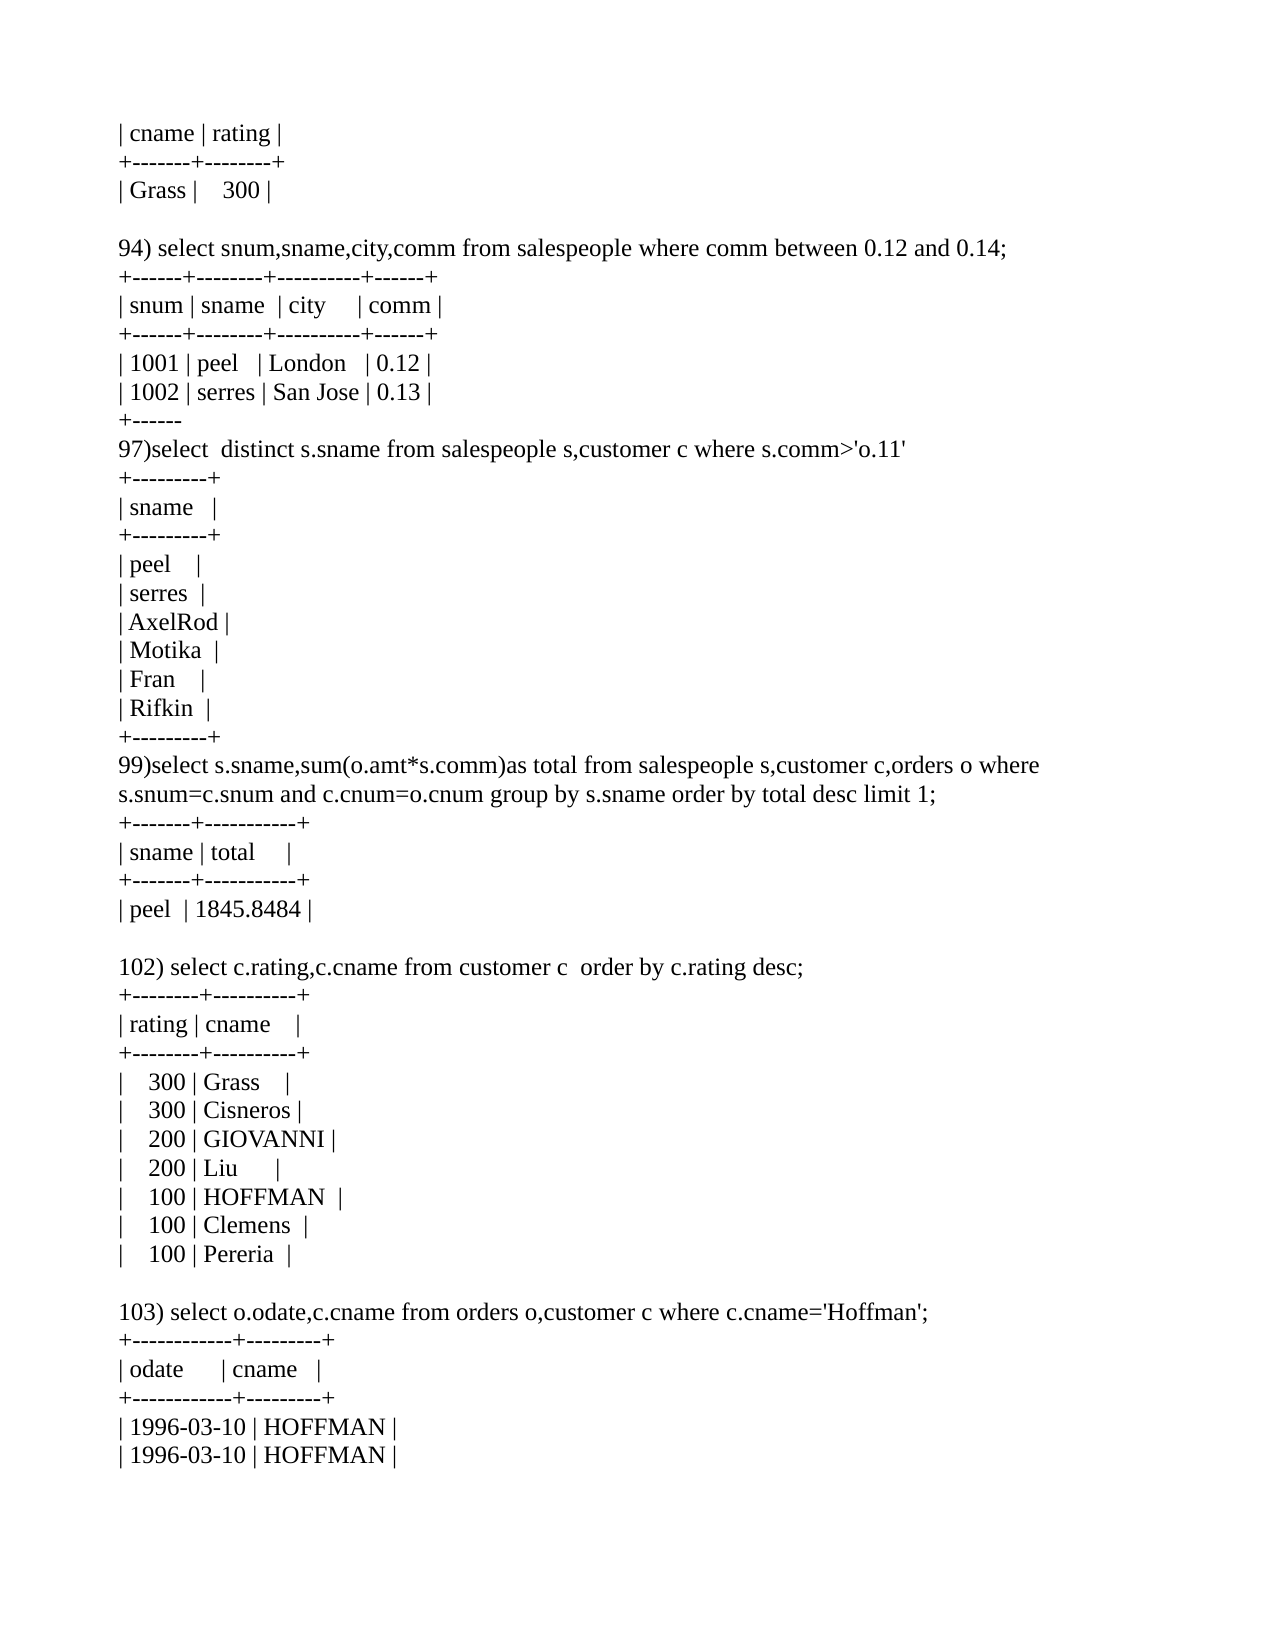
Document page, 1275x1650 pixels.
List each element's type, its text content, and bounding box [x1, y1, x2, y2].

text | 1996-03-10 | HOFFMAN | [118, 1412, 1157, 1441]
text | 1002 | serres | San Jose | 0.13 | [118, 377, 1157, 406]
text | 100 | Pereria | [118, 1239, 1157, 1268]
text +---------+ [118, 463, 1157, 492]
text 97)select distinct s.sname from salespeople s,customer c where s.comm>'o.11' [118, 434, 1157, 463]
text | 1001 | peel | London | 0.12 | [118, 348, 1157, 377]
text 99)select s.sname,sum(o.amt*s.comm)as total from salespeople s,customer c,orders o where s.snum=c.snum and c.cnum=o.cnum group by s.sname order by total desc limit 1; [118, 751, 1157, 808]
text | snum | sname | city | comm | [118, 291, 1157, 319]
text +-------+-----------+ [118, 866, 1157, 894]
text | peel | 1845.8484 | [118, 894, 1157, 923]
text +------------+---------+ [118, 1383, 1157, 1412]
text +------------+---------+ [118, 1326, 1157, 1354]
text +--------+----------+ [118, 981, 1157, 1009]
text | Rifkin | [118, 693, 1157, 722]
text | 300 | Cisneros | [118, 1096, 1157, 1124]
text | Motika | [118, 636, 1157, 664]
text +------+--------+----------+------+ [118, 319, 1157, 348]
text 103) select o.odate,c.cname from orders o,customer c where c.cname='Hoffman'; [118, 1297, 1157, 1326]
text | 300 | Grass | [118, 1067, 1157, 1096]
text | odate | cname | [118, 1354, 1157, 1383]
text | serres | [118, 578, 1157, 607]
text | rating | cname | [118, 1009, 1157, 1038]
text +------ [118, 406, 1157, 434]
text | 200 | GIOVANNI | [118, 1124, 1157, 1153]
text 102) select c.rating,c.cname from customer c order by c.rating desc; [118, 952, 1157, 981]
text | 100 | HOFFMAN | [118, 1182, 1157, 1211]
text +--------+----------+ [118, 1038, 1157, 1067]
text | 200 | Liu | [118, 1153, 1157, 1182]
text +---------+ [118, 521, 1157, 549]
text | Grass | 300 | [118, 176, 1157, 204]
text | Fran | [118, 664, 1157, 693]
text +------+--------+----------+------+ [118, 262, 1157, 291]
text | AxelRod | [118, 607, 1157, 636]
text 94) select snum,sname,city,comm from salespeople where comm between 0.12 and 0.14; [118, 233, 1157, 262]
text | cname | rating | [118, 118, 1157, 147]
text | 100 | Clemens | [118, 1211, 1157, 1239]
text +---------+ [118, 722, 1157, 751]
text +-------+-----------+ [118, 808, 1157, 837]
text | peel | [118, 549, 1157, 578]
text | sname | [118, 492, 1157, 521]
text +-------+--------+ [118, 147, 1157, 176]
text | 1996-03-10 | HOFFMAN | [118, 1441, 1157, 1469]
text | sname | total | [118, 837, 1157, 866]
